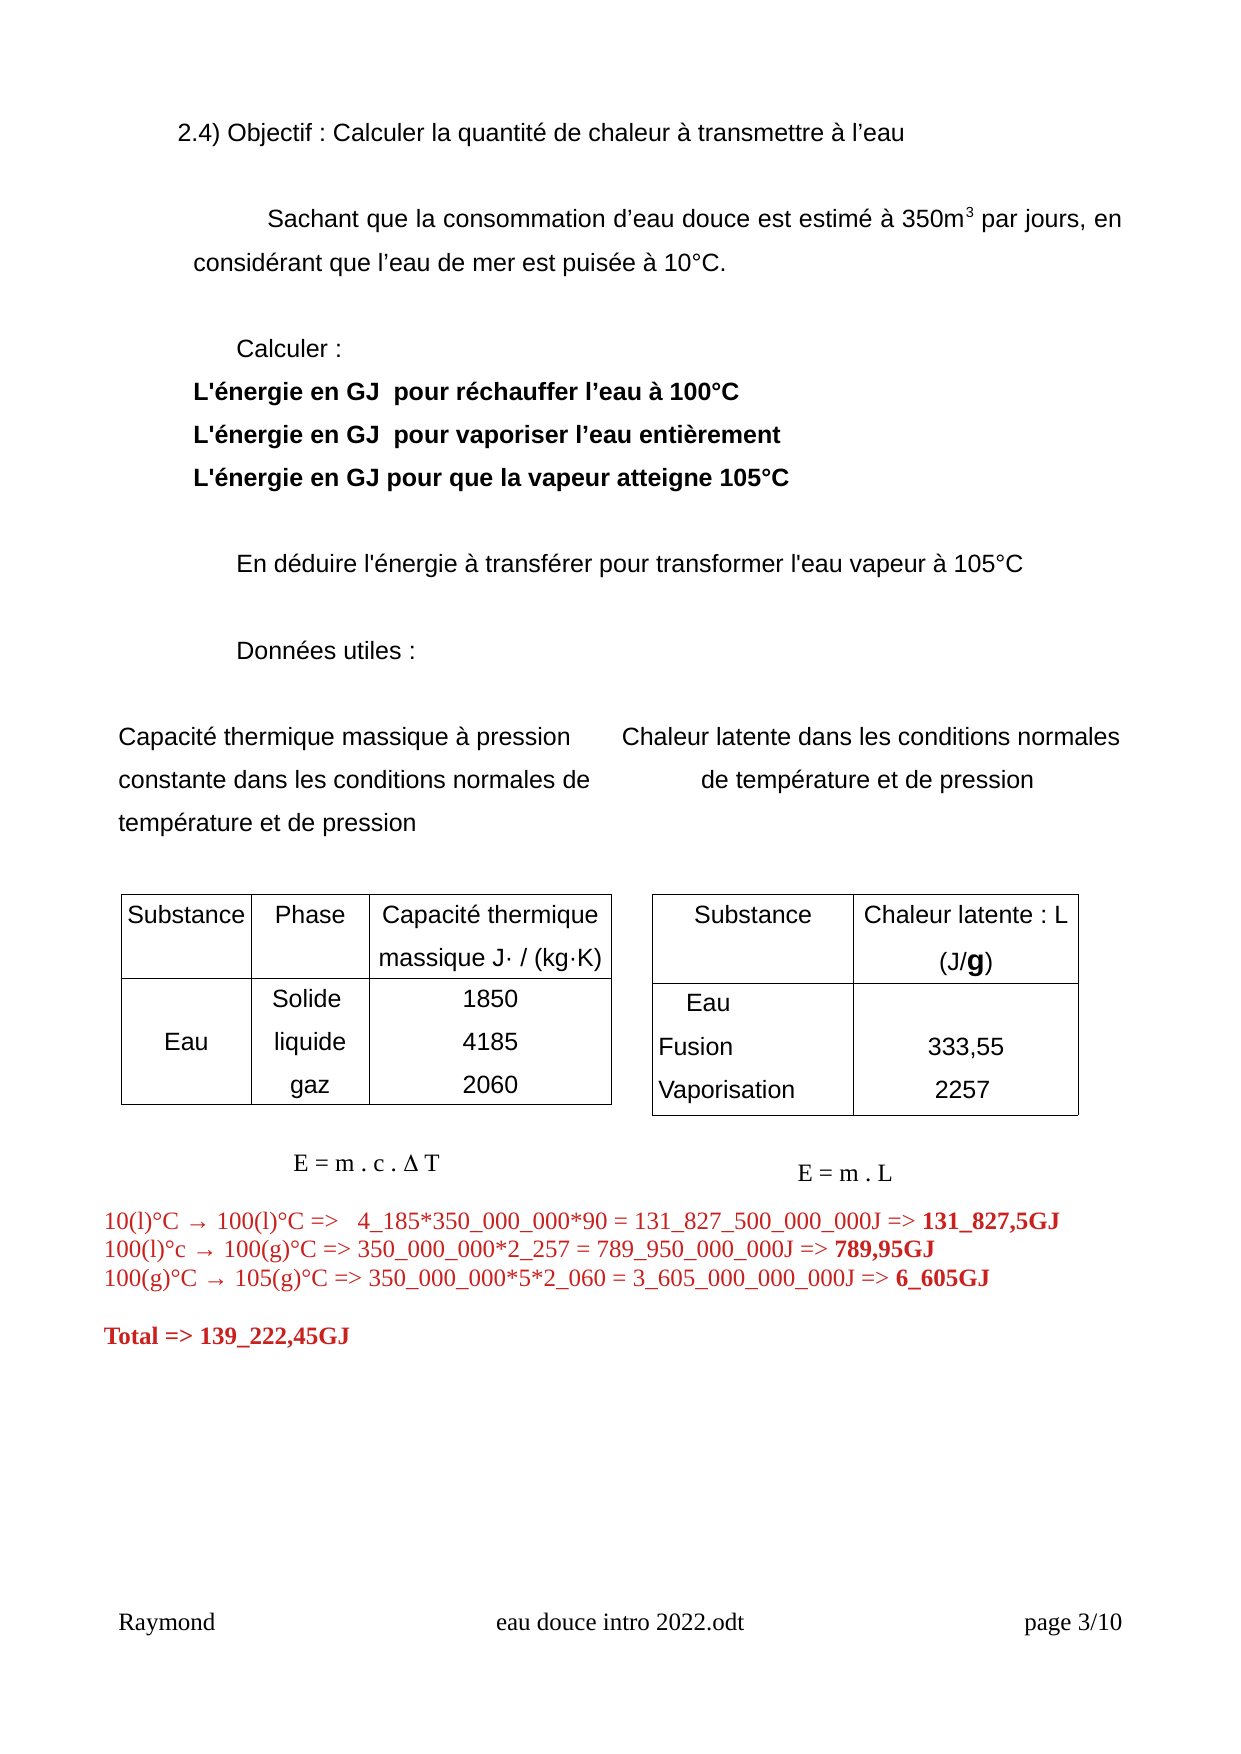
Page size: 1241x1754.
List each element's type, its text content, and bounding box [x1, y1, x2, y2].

list Sachant que la consommation d’eau douce est estimé à 350m3 par jours, en considérant que l’eau de mer est puisée à 10°C. [156, 204, 1122, 276]
table_header Capacité thermique massique J· / (kg·K) [370, 895, 611, 978]
list L'énergie en GJ pour que la vapeur atteigne 105°C [156, 463, 1122, 492]
text Chaleur latente dans les conditions normales de température et de pression [620, 722, 1122, 794]
list L'énergie en GJ pour réchauffer l’eau à 100°C [156, 377, 1122, 406]
table_cell 333,55 2257 [854, 984, 1078, 1115]
text 2.4) Objectif : Calculer la quantité de chaleur à transmettre à l’eau [177, 118, 1122, 147]
table_header Substance [122, 895, 251, 978]
table_header Substance [653, 895, 853, 983]
list Données utiles : [198, 636, 1122, 664]
list Calculer : [198, 334, 1122, 362]
table_cell 1850 4185 2060 [370, 979, 611, 1104]
list L'énergie en GJ pour vaporiser l’eau entièrement [156, 420, 1122, 449]
list En déduire l'énergie à transférer pour transformer l'eau vapeur à 105°C [198, 549, 1122, 578]
table_cell Eau Fusion Vaporisation [653, 984, 853, 1115]
table_header Chaleur latente : L (J/g) [854, 895, 1078, 983]
table_header Phase [252, 895, 369, 978]
text E = m . c . D T [118, 1148, 620, 1176]
table_cell Solide liquide gaz [252, 979, 369, 1104]
text Capacité thermique massique à pression constante dans les conditions normales de température et de pression [118, 722, 620, 837]
table_cell Eau [122, 979, 251, 1104]
text E = m . L [620, 1158, 1122, 1187]
